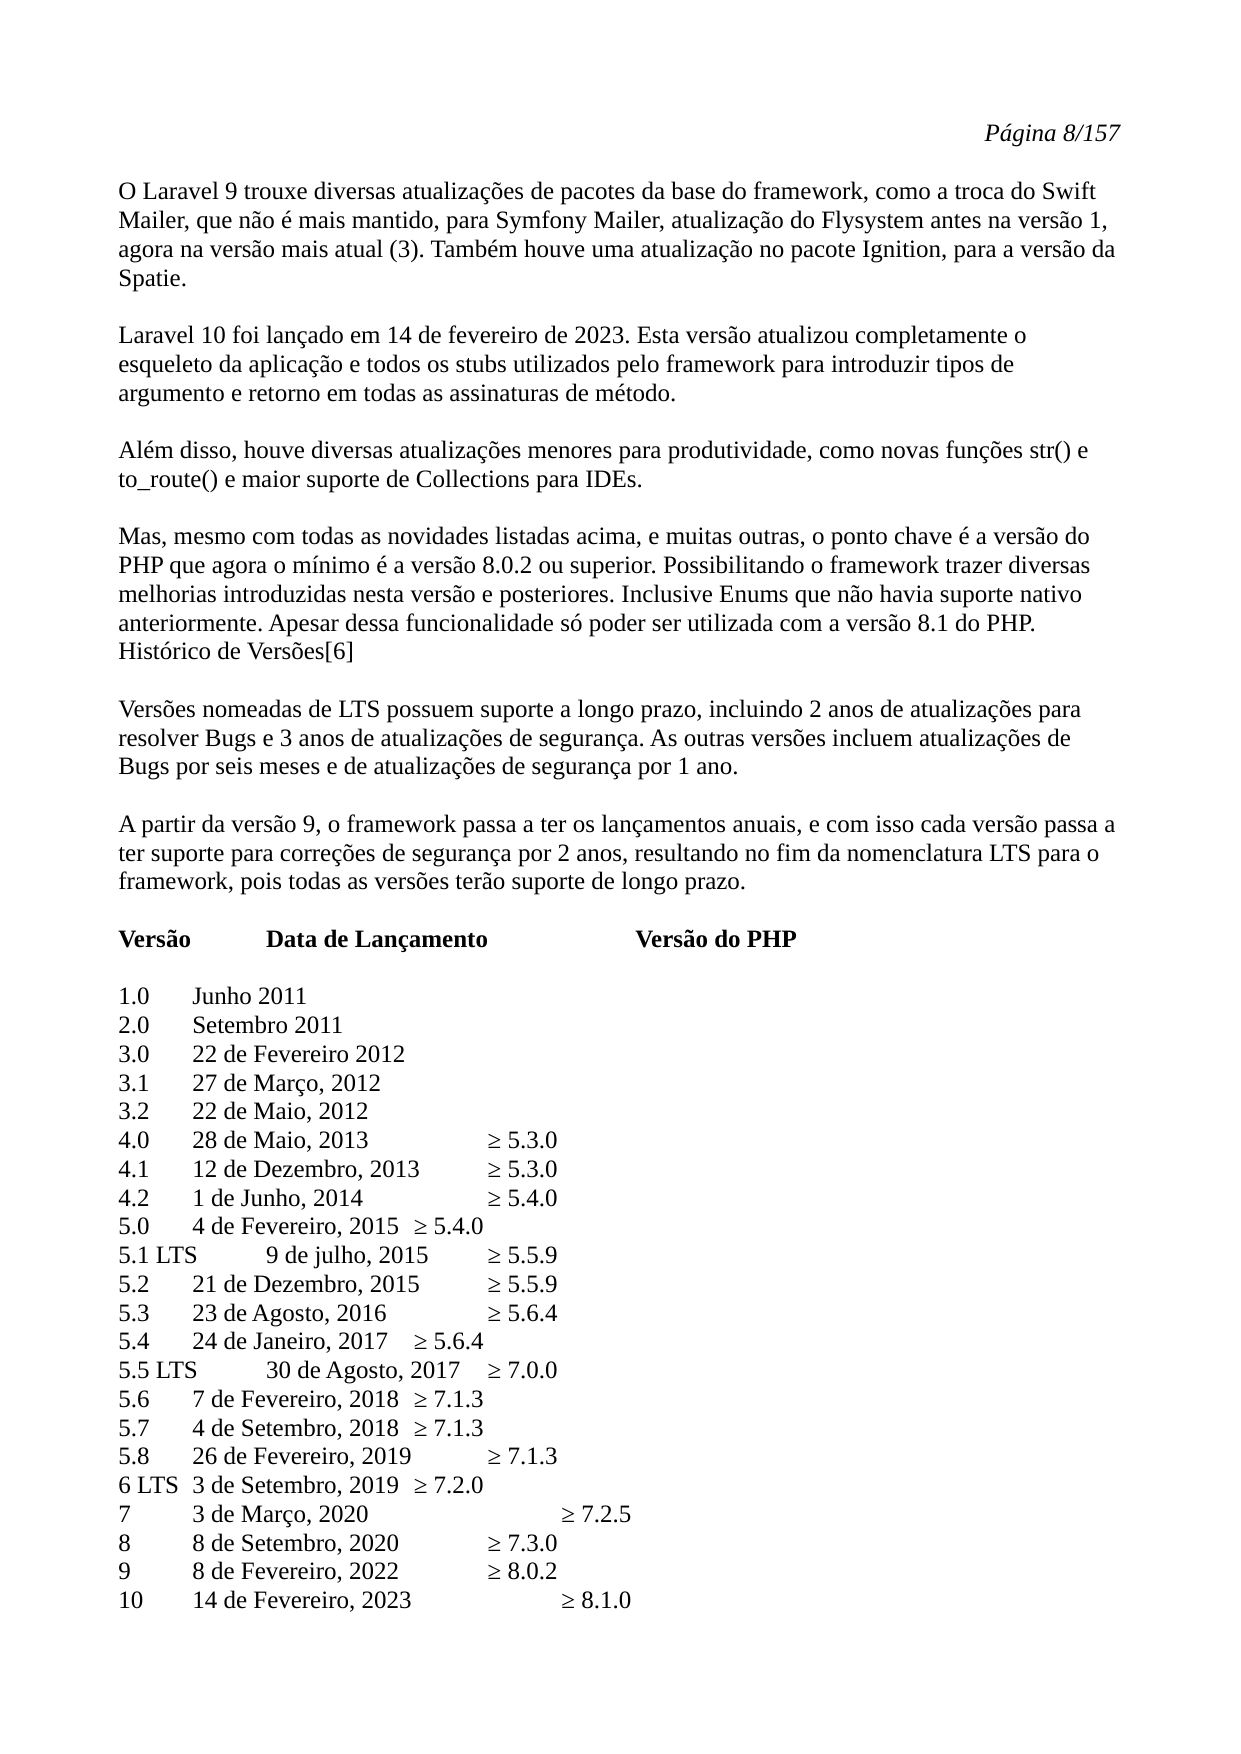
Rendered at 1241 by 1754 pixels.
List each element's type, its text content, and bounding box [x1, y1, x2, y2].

text Versão Data de Lançamento Versão do PHP [118, 924, 1122, 953]
text 9 8 de Fevereiro, 2022 ≥ 8.0.2 [118, 1556, 1122, 1585]
text 2.0 Setembro 2011 [118, 1010, 1122, 1039]
text 3.1 27 de Março, 2012 [118, 1068, 1122, 1096]
text 5.2 21 de Dezembro, 2015 ≥ 5.5.9 [118, 1269, 1122, 1298]
text 1.0 Junho 2011 [118, 981, 1122, 1010]
text 8 8 de Setembro, 2020 ≥ 7.3.0 [118, 1528, 1122, 1556]
text 4.0 28 de Maio, 2013 ≥ 5.3.0 [118, 1125, 1122, 1154]
text 6 LTS 3 de Setembro, 2019 ≥ 7.2.0 [118, 1470, 1122, 1499]
text Histórico de Versões[6] [118, 636, 1122, 665]
text 4.1 12 de Dezembro, 2013 ≥ 5.3.0 [118, 1154, 1122, 1183]
text 5.5 LTS 30 de Agosto, 2017 ≥ 7.0.0 [118, 1355, 1122, 1384]
text 4.2 1 de Junho, 2014 ≥ 5.4.0 [118, 1183, 1122, 1211]
text 5.3 23 de Agosto, 2016 ≥ 5.6.4 [118, 1298, 1122, 1326]
text 5.6 7 de Fevereiro, 2018 ≥ 7.1.3 [118, 1384, 1122, 1413]
text 5.7 4 de Setembro, 2018 ≥ 7.1.3 [118, 1413, 1122, 1441]
text Laravel 10 foi lançado em 14 de fevereiro de 2023. Esta versão atualizou completamente o esqueleto da aplicação e todos os stubs utilizados pelo framework para introduzir tipos de argumento e retorno em todas as assinaturas de método. [118, 320, 1122, 406]
text Além disso, houve diversas atualizações menores para produtividade, como novas funções str() e to_route() e maior suporte de Collections para IDEs. [118, 435, 1122, 493]
text 5.4 24 de Janeiro, 2017 ≥ 5.6.4 [118, 1326, 1122, 1355]
text O Laravel 9 trouxe diversas atualizações de pacotes da base do framework, como a troca do Swift Mailer, que não é mais mantido, para Symfony Mailer, atualização do Flysystem antes na versão 1, agora na versão mais atual (3). Também houve uma atualização no pacote Ignition, para a versão da Spatie. [118, 176, 1122, 291]
text 3.0 22 de Fevereiro 2012 [118, 1039, 1122, 1068]
text 3.2 22 de Maio, 2012 [118, 1096, 1122, 1125]
text 5.0 4 de Fevereiro, 2015 ≥ 5.4.0 [118, 1211, 1122, 1240]
text 5.1 LTS 9 de julho, 2015 ≥ 5.5.9 [118, 1240, 1122, 1269]
text 10 14 de Fevereiro, 2023 ≥ 8.1.0 [118, 1585, 1122, 1614]
text A partir da versão 9, o framework passa a ter os lançamentos anuais, e com isso cada versão passa a ter suporte para correções de segurança por 2 anos, resultando no fim da nomenclatura LTS para o framework, pois todas as versões terão suporte de longo prazo. [118, 809, 1122, 895]
text Mas, mesmo com todas as novidades listadas acima, e muitas outras, o ponto chave é a versão do PHP que agora o mínimo é a versão 8.0.2 ou superior. Possibilitando o framework trazer diversas melhorias introduzidas nesta versão e posteriores. Inclusive Enums que não havia suporte nativo anteriormente. Apesar dessa funcionalidade só poder ser utilizada com a versão 8.1 do PHP. [118, 521, 1122, 636]
text Versões nomeadas de LTS possuem suporte a longo prazo, incluindo 2 anos de atualizações para resolver Bugs e 3 anos de atualizações de segurança. As outras versões incluem atualizações de Bugs por seis meses e de atualizações de segurança por 1 ano. [118, 694, 1122, 780]
text 7 3 de Março, 2020 ≥ 7.2.5 [118, 1499, 1122, 1528]
text 5.8 26 de Fevereiro, 2019 ≥ 7.1.3 [118, 1441, 1122, 1470]
